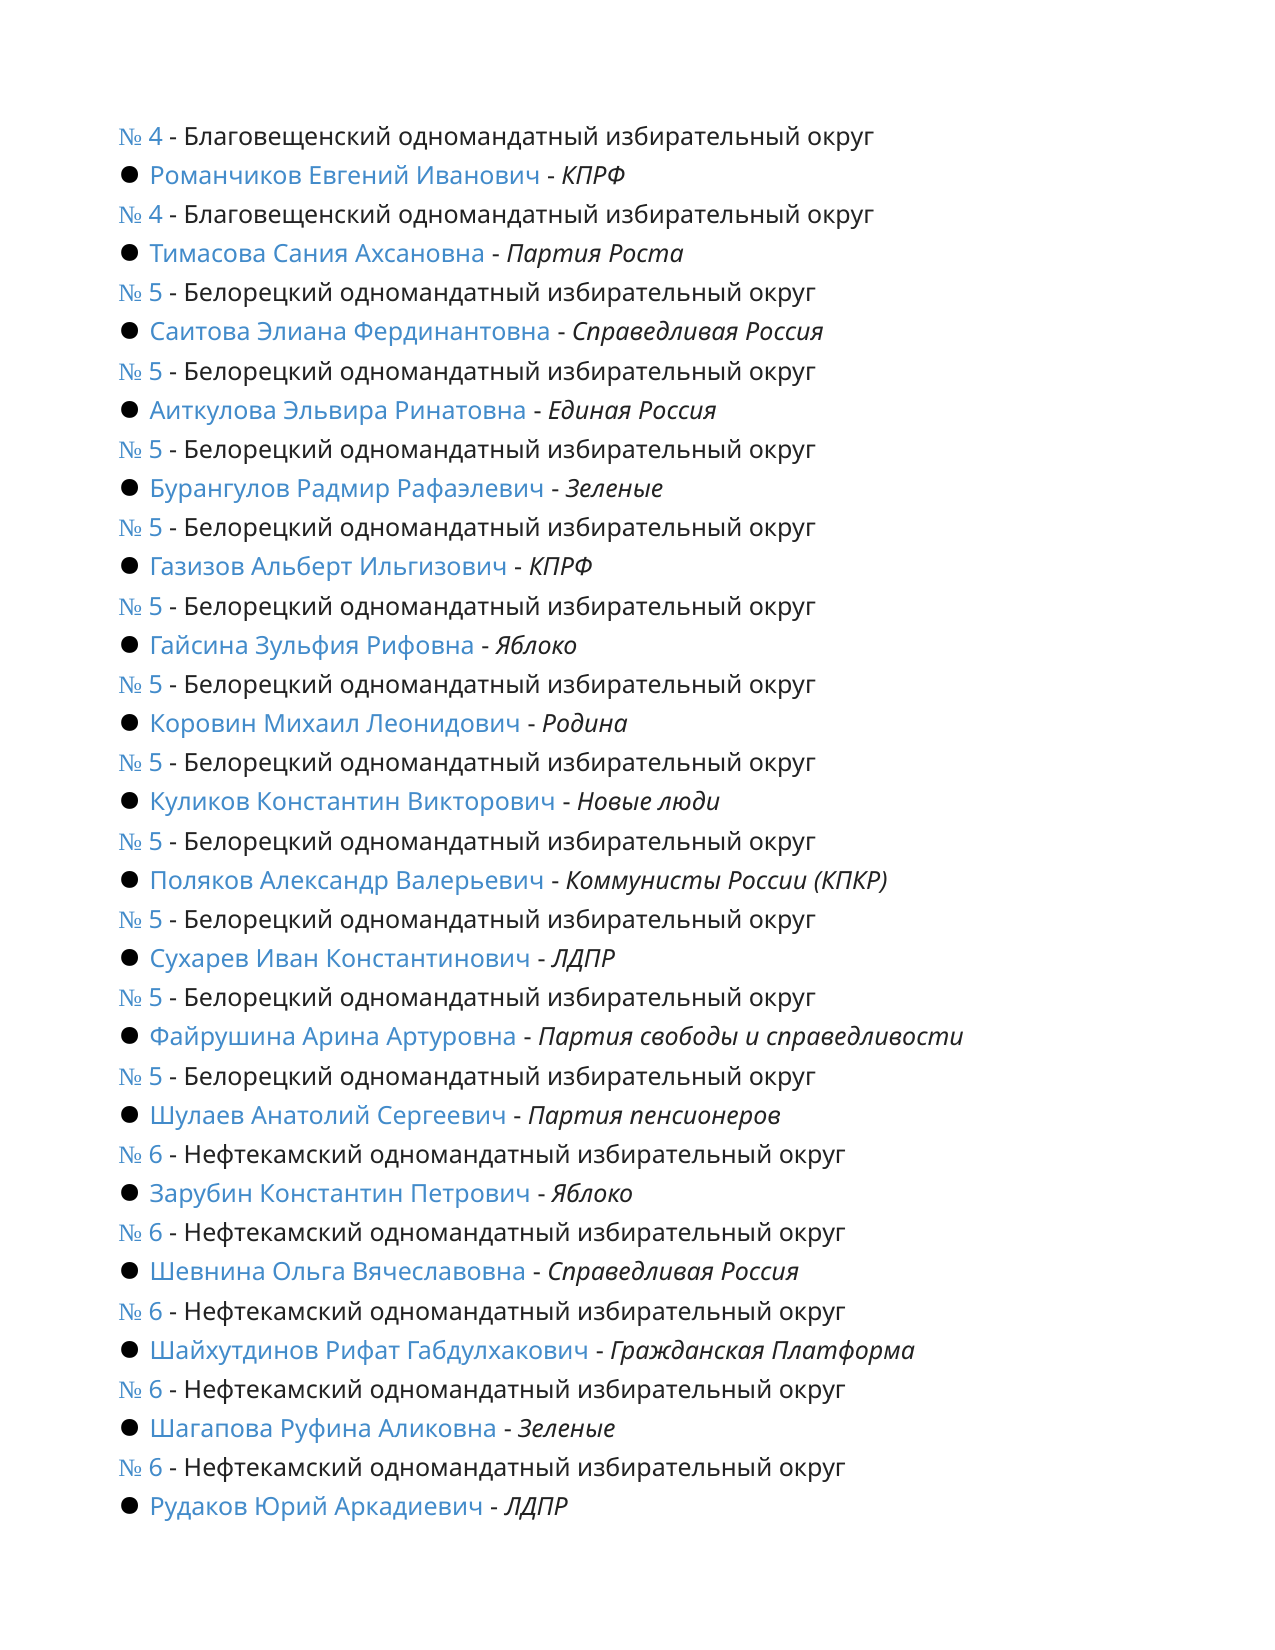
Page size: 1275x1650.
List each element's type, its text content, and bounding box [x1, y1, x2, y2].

list Шагапова Руфина Аликовна - Зеленые [120, 1411, 1157, 1445]
text № 5 - Белорецкий одномандатный избирательный округ [118, 275, 1157, 309]
text № 5 - Белорецкий одномандатный избирательный округ [118, 588, 1157, 622]
text № 5 - Белорецкий одномандатный избирательный округ [118, 745, 1157, 779]
list Коровин Михаил Леонидович - Родина [120, 706, 1157, 740]
text № 6 - Нефтекамский одномандатный избирательный округ [118, 1450, 1157, 1484]
text № 4 - Благовещенский одномандатный избирательный округ [118, 196, 1157, 231]
text № 6 - Нефтекамский одномандатный избирательный округ [118, 1136, 1157, 1171]
list Шевнина Ольга Вячеславовна - Справедливая Россия [120, 1254, 1157, 1288]
list Зарубин Константин Петрович - Яблоко [120, 1176, 1157, 1210]
list Шулаев Анатолий Сергеевич - Партия пенсионеров [120, 1097, 1157, 1131]
list Бурангулов Радмир Рафаэлевич - Зеленые [120, 471, 1157, 505]
list Куликов Константин Викторович - Новые люди [120, 784, 1157, 818]
list Газизов Альберт Ильгизович - КПРФ [120, 549, 1157, 583]
list Сухарев Иван Константинович - ЛДПР [120, 941, 1157, 975]
list Гайсина Зульфия Рифовна - Яблоко [120, 627, 1157, 661]
text № 5 - Белорецкий одномандатный избирательный округ [118, 980, 1157, 1014]
text № 6 - Нефтекамский одномандатный избирательный округ [118, 1293, 1157, 1327]
list Шайхутдинов Рифат Габдулхакович - Гражданская Платформа [120, 1332, 1157, 1366]
list Тимасова Сания Ахсановна - Партия Роста [120, 236, 1157, 270]
list Файрушина Арина Артуровна - Партия свободы и справедливости [120, 1019, 1157, 1053]
list Аиткулова Эльвира Ринатовна - Единая Россия [120, 392, 1157, 426]
text № 5 - Белорецкий одномандатный избирательный округ [118, 353, 1157, 387]
list Саитова Элиана Фердинантовна - Справедливая Россия [120, 314, 1157, 348]
list Поляков Александр Валерьевич - Коммунисты России (КПКР) [120, 862, 1157, 896]
text № 5 - Белорецкий одномандатный избирательный округ [118, 666, 1157, 701]
text № 6 - Нефтекамский одномандатный избирательный округ [118, 1215, 1157, 1249]
list Рудаков Юрий Аркадиевич - ЛДПР [120, 1489, 1157, 1523]
text № 5 - Белорецкий одномандатный избирательный округ [118, 823, 1157, 857]
text № 5 - Белорецкий одномандатный избирательный округ [118, 431, 1157, 466]
text № 5 - Белорецкий одномандатный избирательный округ [118, 901, 1157, 936]
list Романчиков Евгений Иванович - КПРФ [120, 157, 1157, 191]
text № 5 - Белорецкий одномандатный избирательный округ [118, 1058, 1157, 1092]
text № 4 - Благовещенский одномандатный избирательный округ [118, 118, 1157, 152]
text № 5 - Белорецкий одномандатный избирательный округ [118, 510, 1157, 544]
text № 6 - Нефтекамский одномандатный избирательный округ [118, 1371, 1157, 1406]
